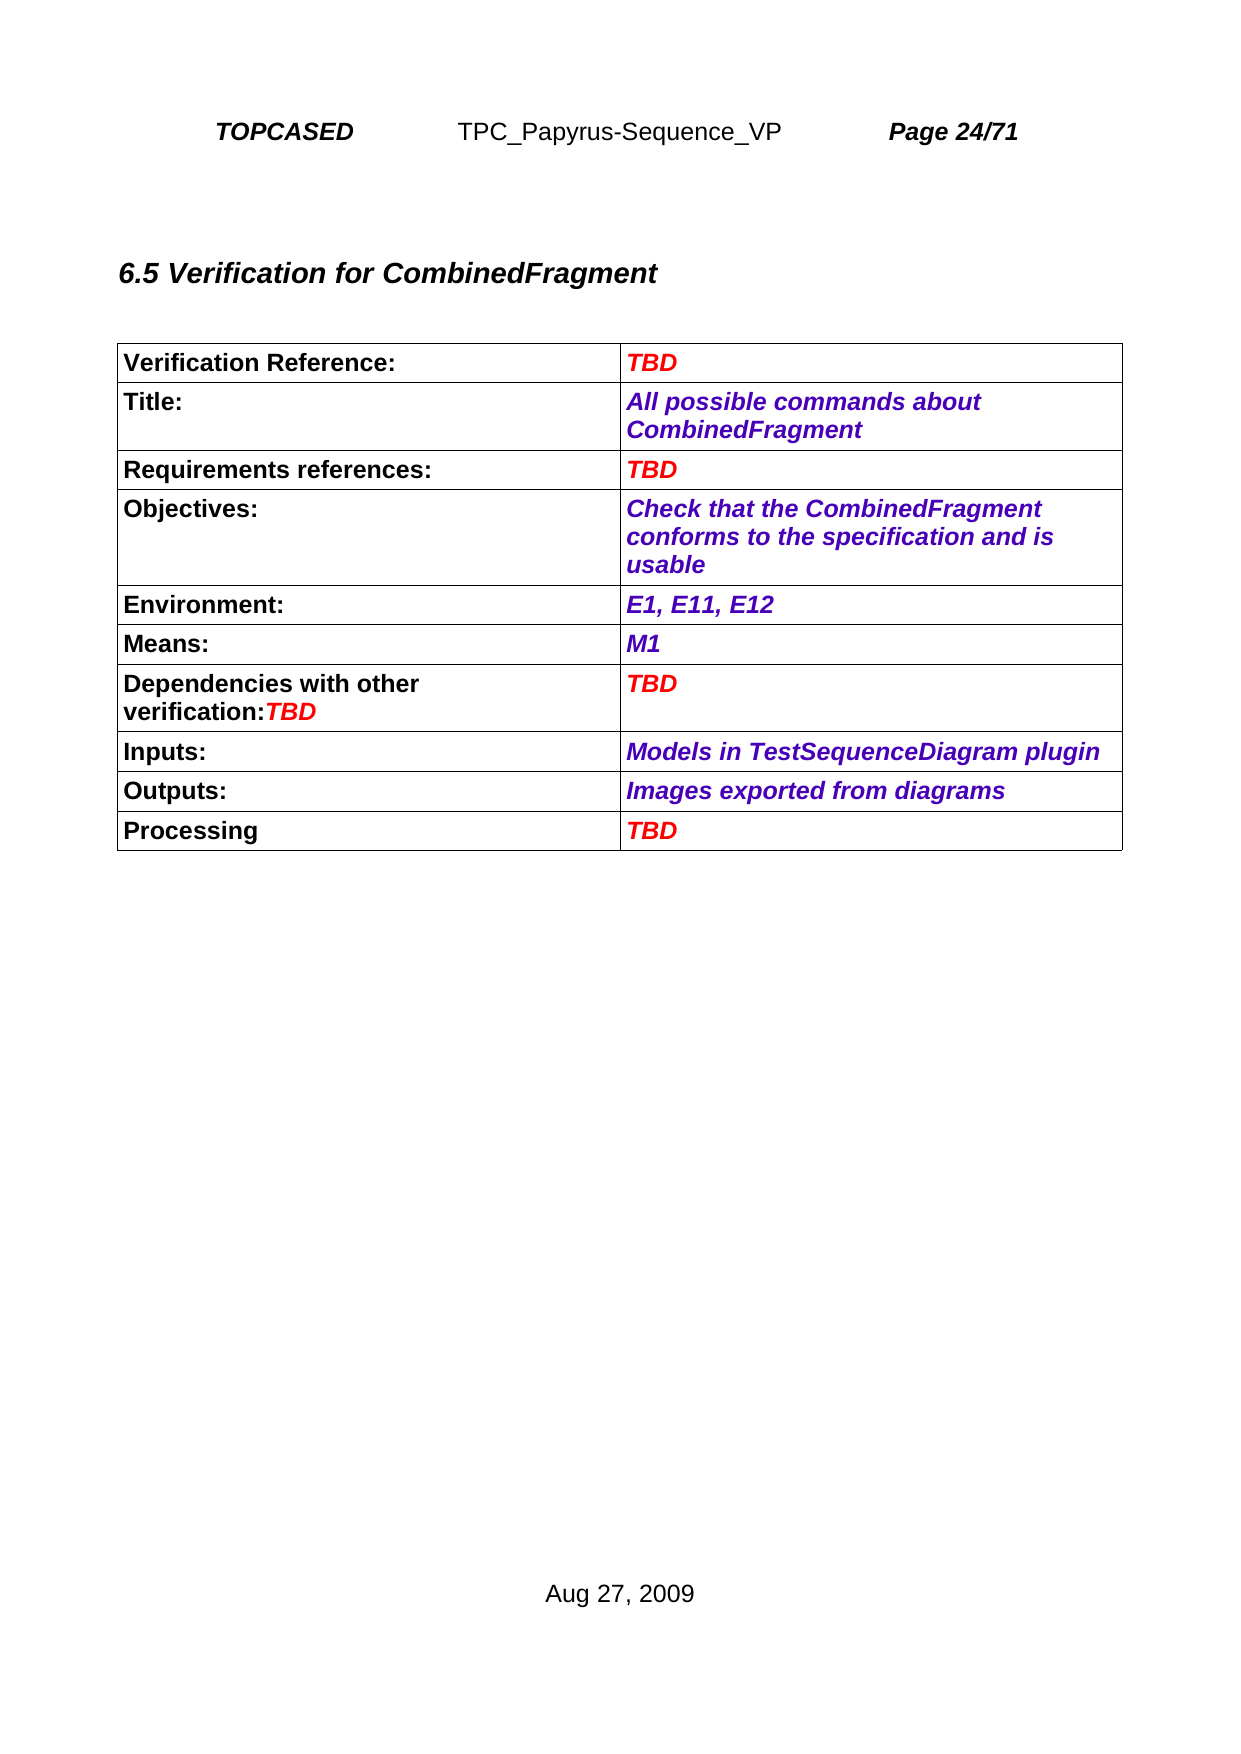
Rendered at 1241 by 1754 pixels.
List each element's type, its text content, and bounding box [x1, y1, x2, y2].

table_cell Dependencies with other verification:TBD [118, 665, 620, 731]
table_cell Outputs: [118, 772, 620, 811]
table_header Verification Reference: [118, 344, 620, 382]
table_cell Objectives: [118, 490, 620, 585]
table_cell Title: [118, 383, 620, 450]
table_cell Means: [118, 625, 620, 664]
table_cell TBD [621, 665, 1122, 731]
table_cell All possible commands about CombinedFragment [621, 383, 1122, 450]
table_cell Environment: [118, 586, 620, 624]
table_cell Requirements references: [118, 451, 620, 489]
table_cell TBD [621, 451, 1122, 489]
table_cell Models in TestSequenceDiagram plugin [621, 732, 1122, 771]
table_cell Processing [118, 812, 620, 850]
table_cell E1, E11, E12 [621, 586, 1122, 624]
table_cell Inputs: [118, 732, 620, 771]
table_cell Check that the CombinedFragment conforms to the specification and is usable [621, 490, 1122, 585]
subtitle Verification for CombinedFragment [118, 257, 1122, 289]
table_cell TBD [621, 812, 1122, 850]
table_cell M1 [621, 625, 1122, 664]
table_cell Images exported from diagrams [621, 772, 1122, 811]
table_header TBD [621, 344, 1122, 382]
